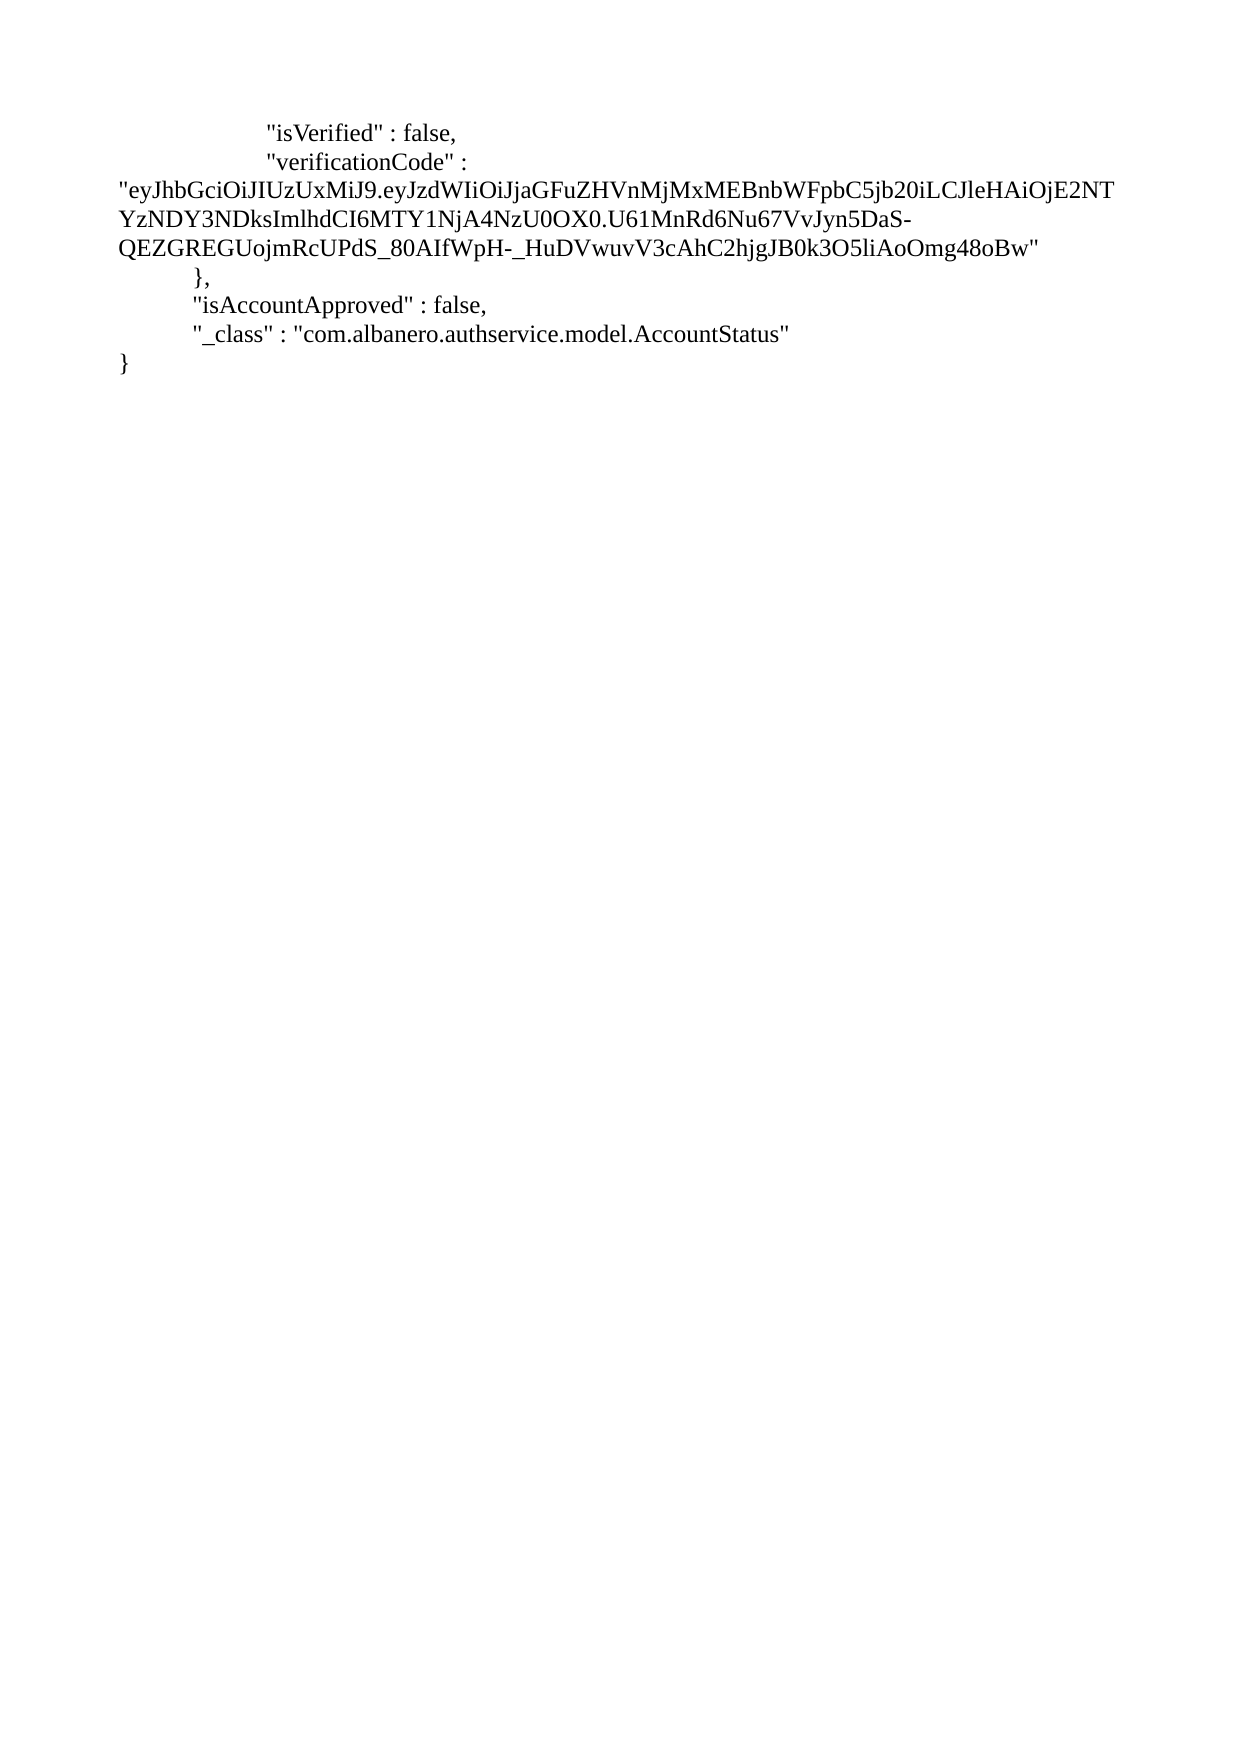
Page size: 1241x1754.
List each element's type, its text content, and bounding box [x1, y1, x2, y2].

text "isVerified" : false, [118, 118, 1122, 147]
text "_class" : "com.albanero.authservice.model.AccountStatus" [118, 319, 1122, 348]
text }, [118, 262, 1122, 291]
text } [118, 348, 1122, 377]
text "verificationCode" : "eyJhbGciOiJIUzUxMiJ9.eyJzdWIiOiJjaGFuZHVnMjMxMEBnbWFpbC5jb20iLCJleHAiOjE2NTYzNDY3NDksImlhdCI6MTY1NjA4NzU0OX0.U61MnRd6Nu67VvJyn5DaS-QEZGREGUojmRcUPdS_80AIfWpH-_HuDVwuvV3cAhC2hjgJB0k3O5liAoOmg48oBw" [118, 147, 1122, 262]
text "isAccountApproved" : false, [118, 291, 1122, 319]
